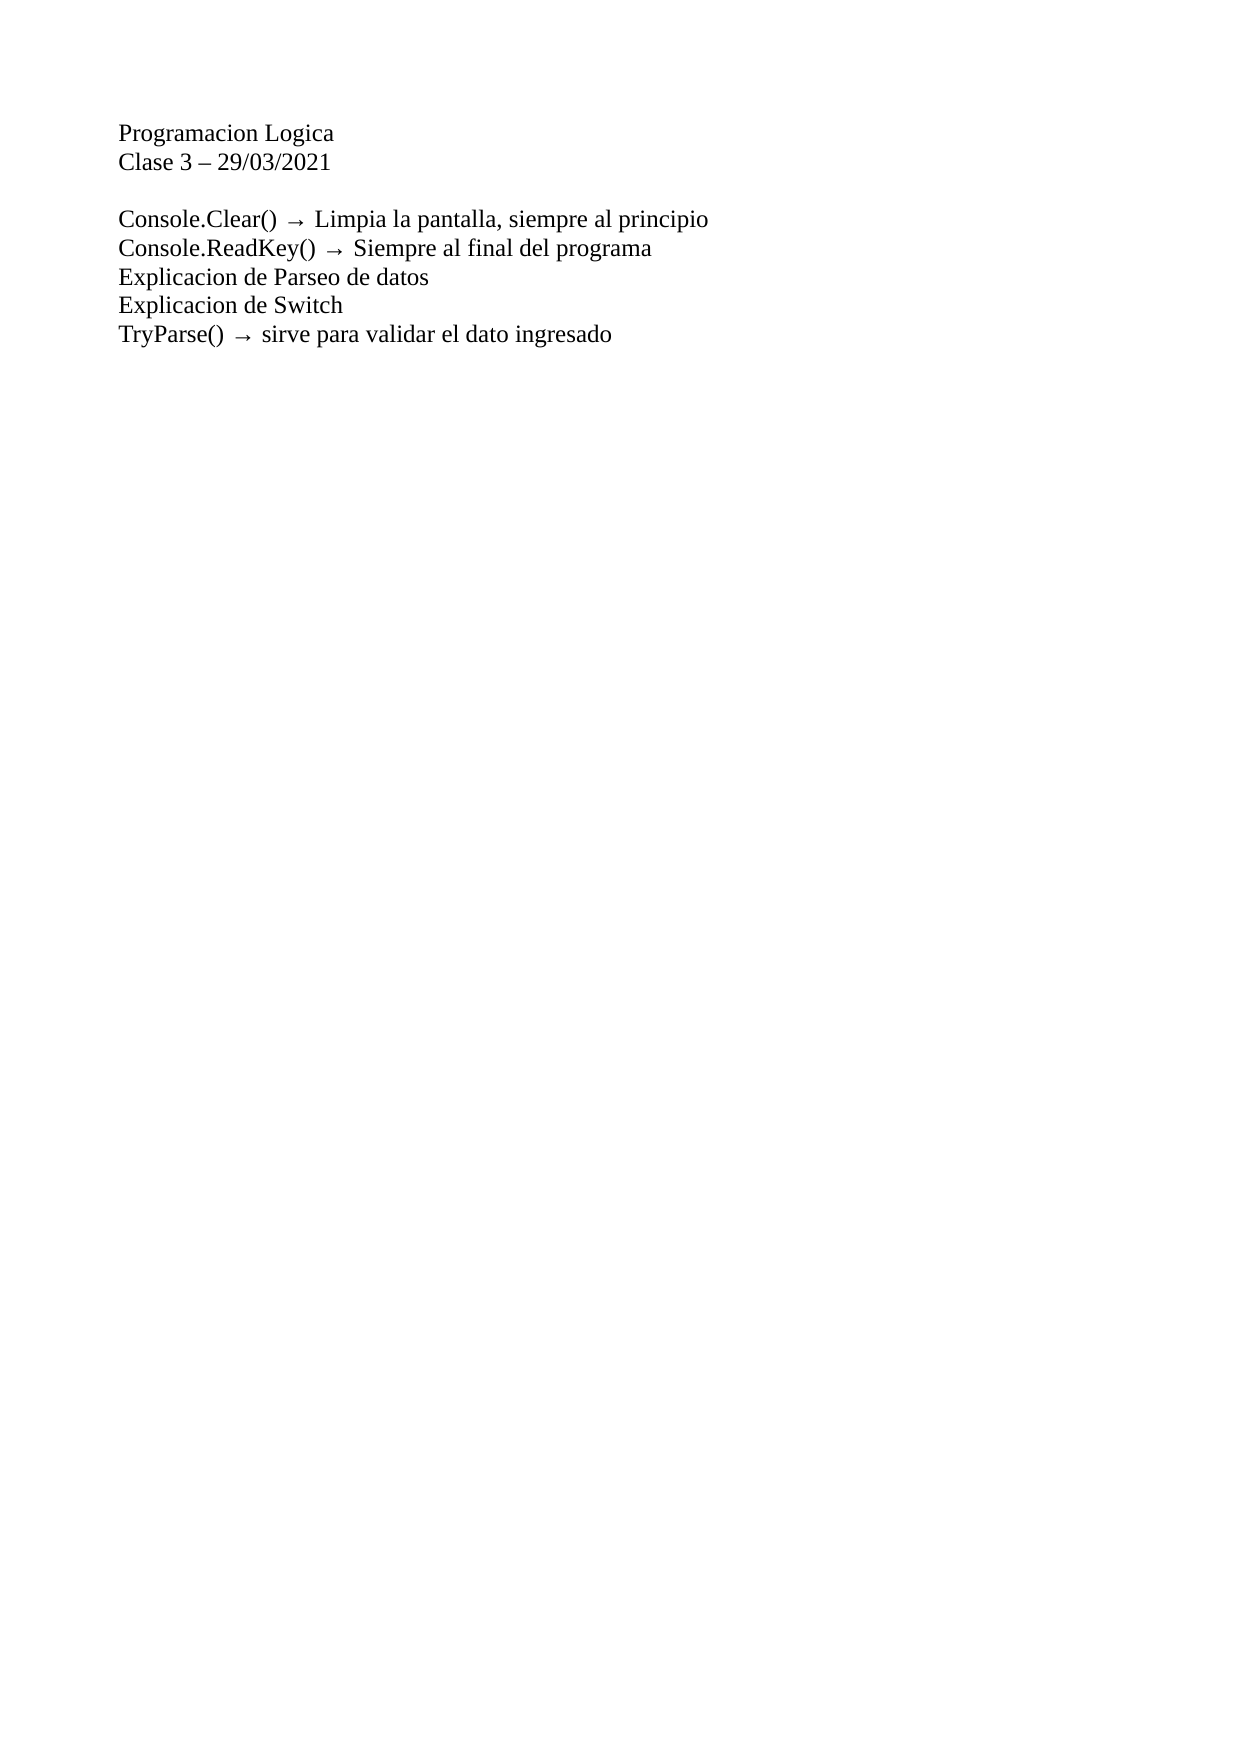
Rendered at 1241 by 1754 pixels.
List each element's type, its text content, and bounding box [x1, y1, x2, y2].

text Programacion Logica [118, 118, 1122, 147]
text Explicacion de Switch [118, 291, 1122, 319]
text Console.Clear() → Limpia la pantalla, siempre al principio [118, 204, 1122, 233]
text Console.ReadKey() → Siempre al final del programa [118, 233, 1122, 262]
text TryParse() → sirve para validar el dato ingresado [118, 319, 1122, 348]
text Clase 3 – 29/03/2021 [118, 147, 1122, 176]
text Explicacion de Parseo de datos [118, 262, 1122, 291]
